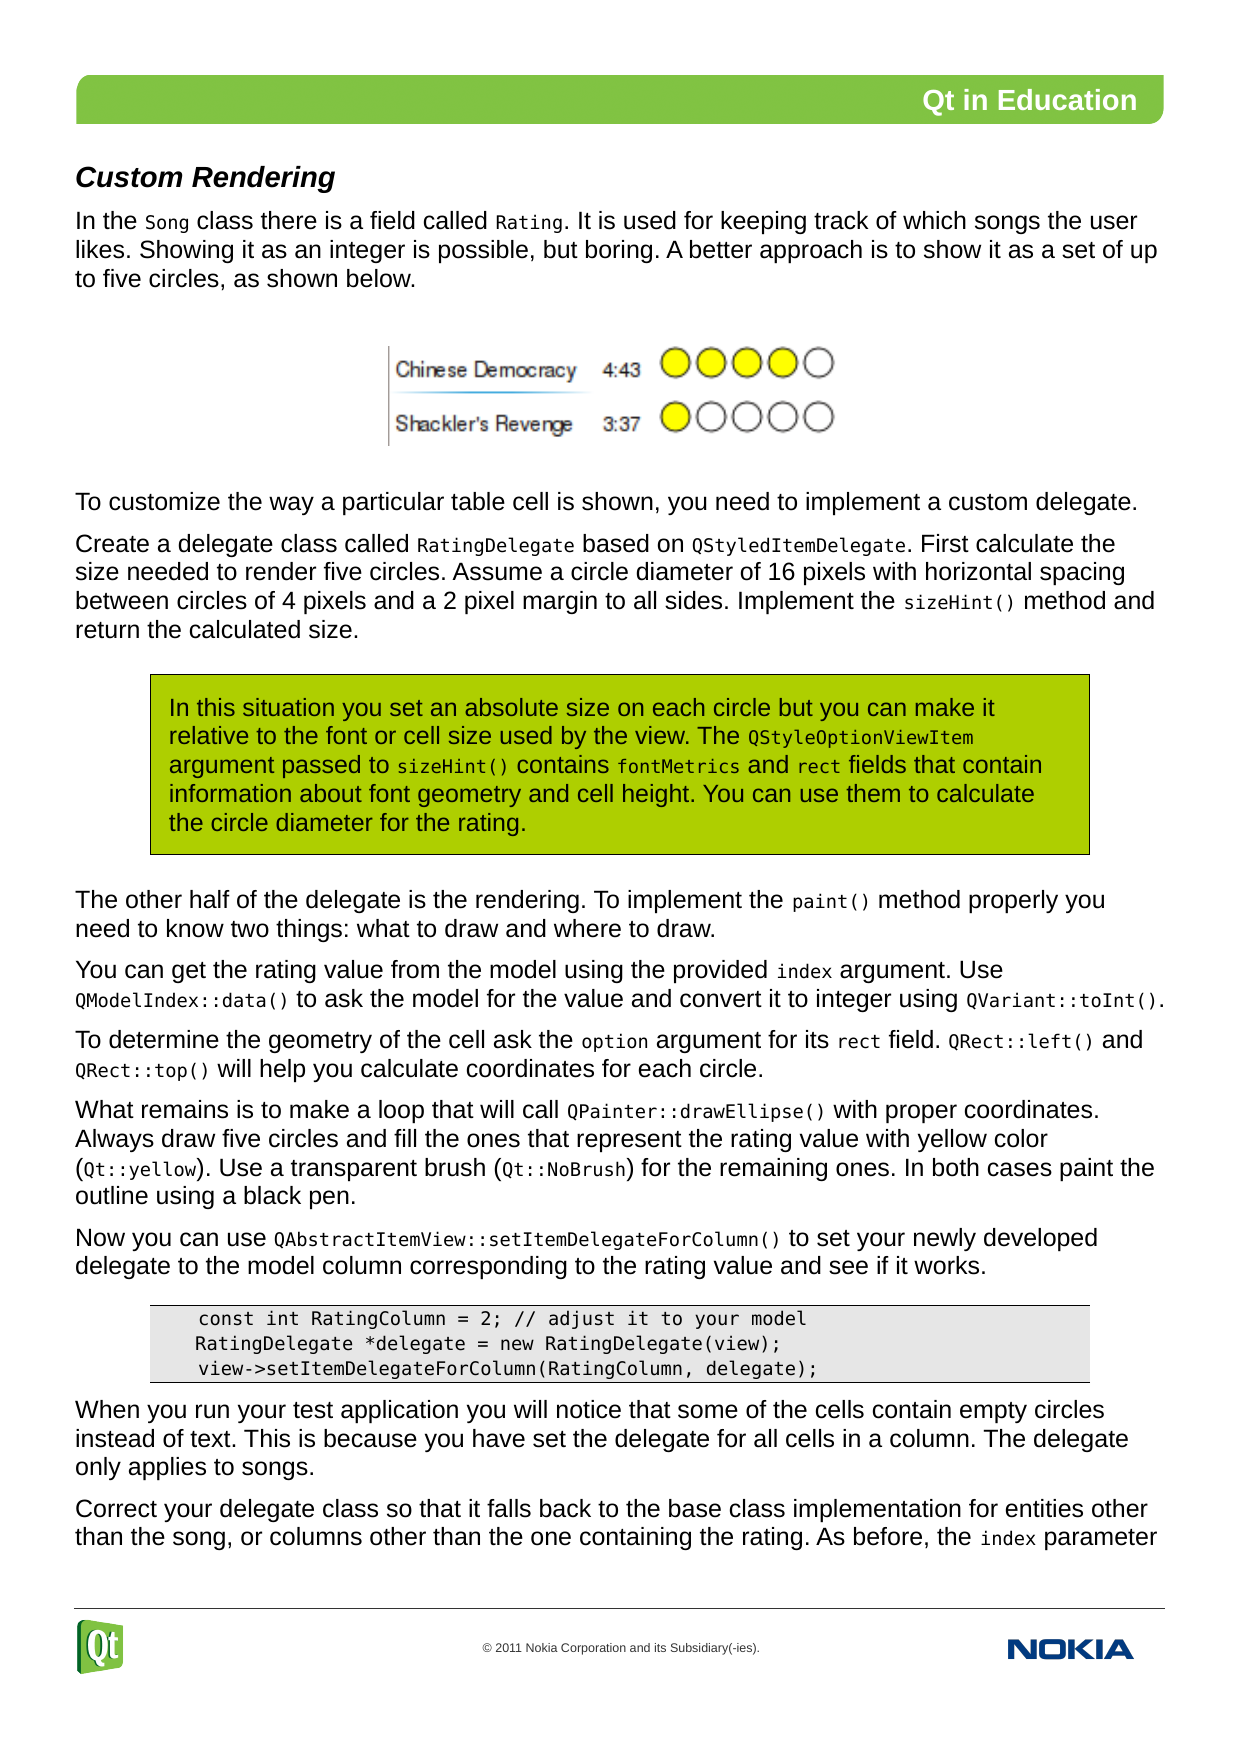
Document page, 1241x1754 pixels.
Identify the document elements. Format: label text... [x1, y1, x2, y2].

text Now you can use QAbstractItemView::setItemDelegateForColumn() to set your newly developed delegate to the model column corresponding to the rating value and see if it works. [75, 1223, 1165, 1280]
text To customize the way a particular table cell is shown, you need to implement a custom delegate. [75, 487, 1165, 516]
text You can get the rating value from the model using the provided index argument. Use QModelIndex::data() to ask the model for the value and convert it to integer using QVariant::toInt(). [75, 955, 1165, 1013]
text What remains is to make a loop that will call QPainter::drawEllipse() with proper coordinates. Always draw five circles and fill the ones that represent the rating value with yellow color (Qt::yellow). Use a transparent brush (Qt::NoBrush) for the remaining ones. In both cases paint the outline using a black pen. [75, 1095, 1165, 1210]
picture [388, 346, 853, 446]
text In this situation you set an absolute size on each circle but you can make it relative to the font or cell size used by the view. The QStyleOptionViewItem argument passed to sizeHint() contains fontMetrics and rect fields that contain information about font geometry and cell height. You can use them to calculate the circle diameter for the rating. [151, 675, 1089, 854]
subtitle Custom Rendering [75, 160, 1165, 193]
picture [73, 1615, 127, 1679]
text The other half of the delegate is the rendering. To implement the paint() method properly you need to know two things: what to draw and where to draw. [75, 885, 1165, 943]
text In the Song class there is a field called Rating. It is used for keeping track of which songs the user likes. Showing it as an integer is possible, but boring. A better approach is to show it as a set of up to five circles, as shown below. [75, 206, 1165, 292]
text To determine the geometry of the cell ask the option argument for its rect field. QRect::left() and QRect::top() will help you calculate coordinates for each circle. [75, 1025, 1165, 1083]
picture [978, 1610, 1164, 1688]
text Correct your delegate class so that it falls back to the base class implementation for entities other than the song, or columns other than the one containing the rating. As before, the index parameter [75, 1494, 1165, 1551]
text When you run your test application you will notice that some of the cells contain empty circles instead of text. This is because you have set the delegate for all cells in a column. The delegate only applies to songs. [75, 1395, 1165, 1481]
text RatingDelegate *delegate = new RatingDelegate(view); [150, 1333, 1090, 1355]
text Create a delegate class called RatingDelegate based on QStyledItemDelegate. First calculate the size needed to render five circles. Assume a circle diameter of 16 pixels with horizontal spacing between circles of 4 pixels and a 2 pixel margin to all sides. Implement the sizeHint() method and return the calculated size. [75, 528, 1165, 643]
text const int RatingColumn = 2; // adjust it to your model [150, 1306, 1090, 1333]
text view->setItemDelegateForColumn(RatingColumn, delegate); [150, 1355, 1090, 1382]
picture [76, 75, 1164, 124]
